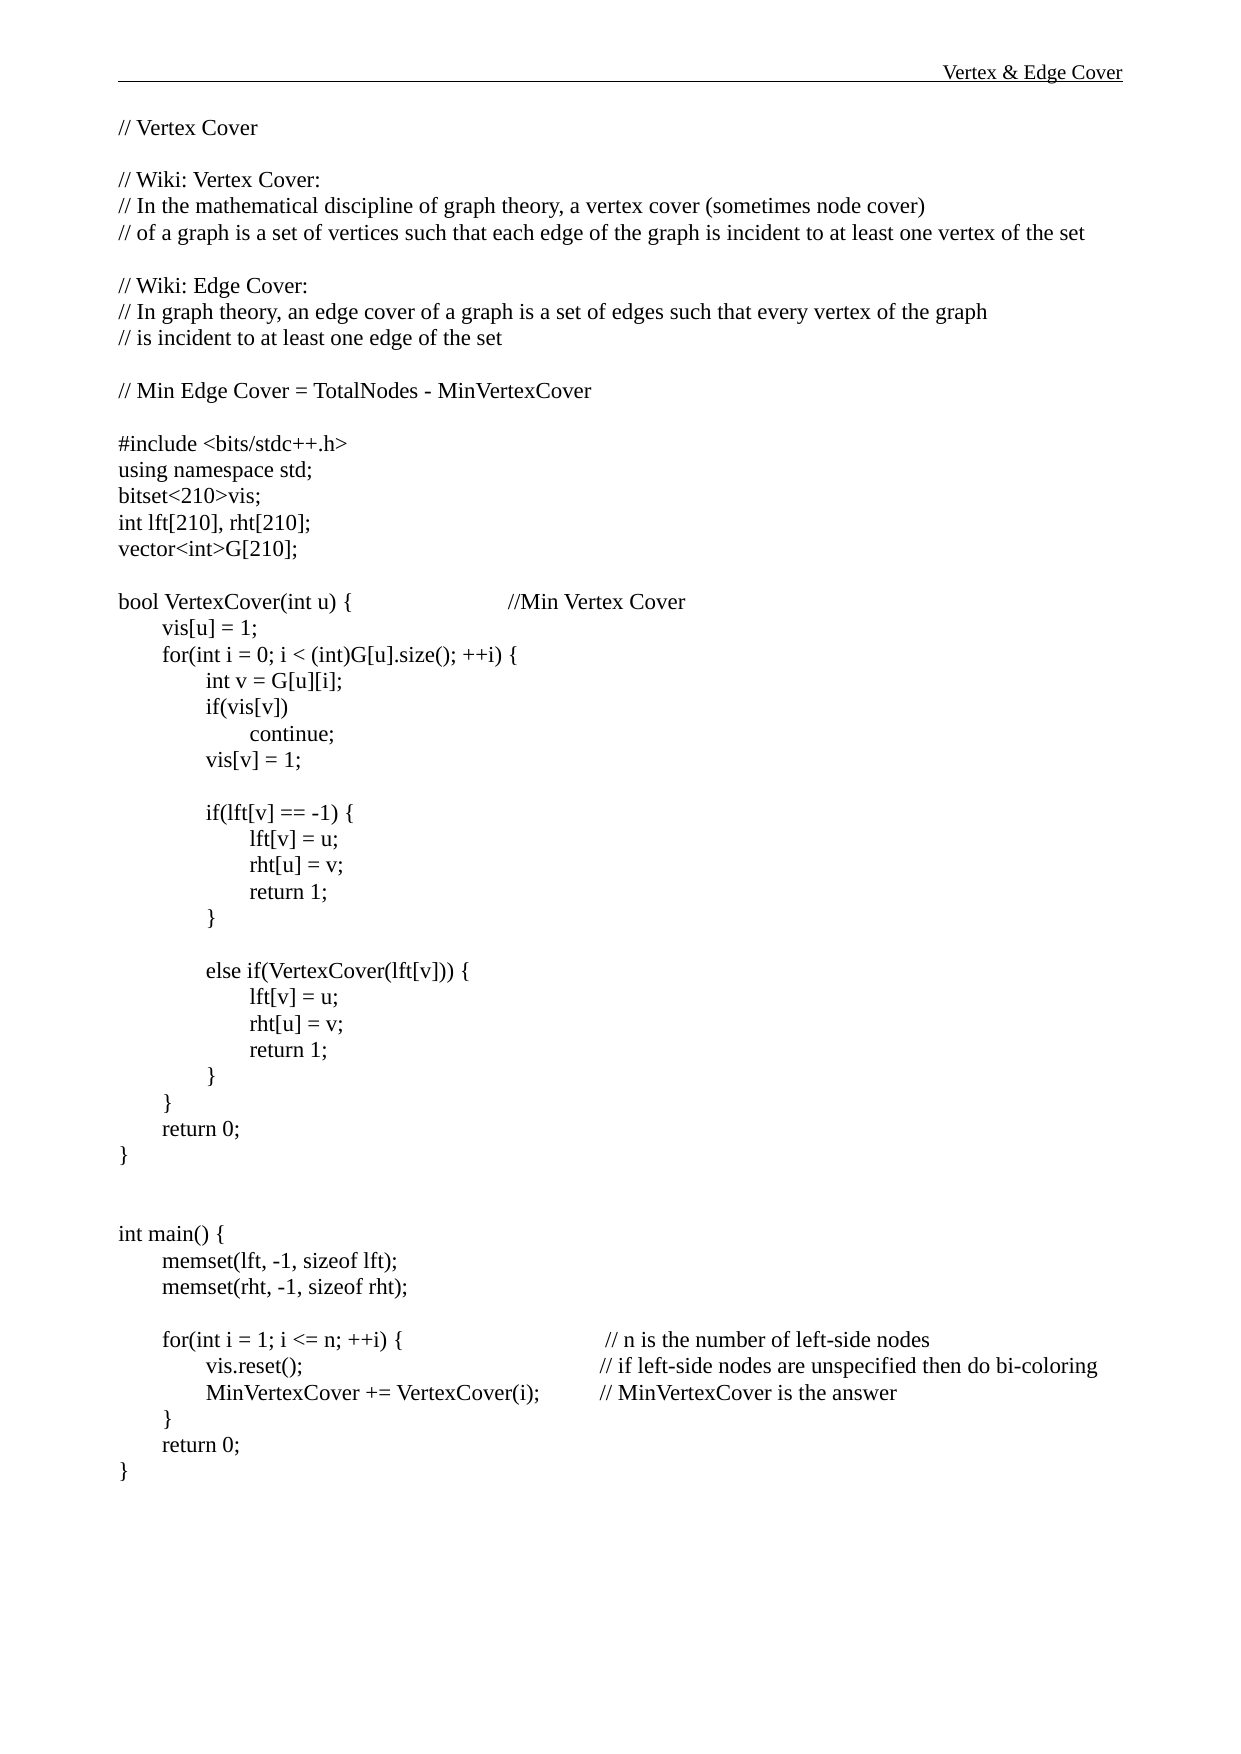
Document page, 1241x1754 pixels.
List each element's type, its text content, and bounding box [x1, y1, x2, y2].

text } [118, 1458, 1122, 1484]
text // Vertex Cover [118, 113, 1122, 140]
text int v = G[u][i]; [118, 667, 1122, 693]
text } [118, 1141, 1122, 1168]
text bitset<210>vis; [118, 482, 1122, 509]
text using namespace std; [118, 456, 1122, 482]
text } [118, 1062, 1122, 1089]
text // In graph theory, an edge cover of a graph is a set of edges such that every vertex of the graph [118, 298, 1122, 324]
text vector<int>G[210]; [118, 535, 1122, 562]
text if(vis[v]) [118, 693, 1122, 720]
text vis[v] = 1; [118, 746, 1122, 772]
text else if(VertexCover(lft[v])) { [118, 957, 1122, 983]
text // is incident to at least one edge of the set [118, 324, 1122, 351]
text return 1; [118, 1036, 1122, 1062]
text // In the mathematical discipline of graph theory, a vertex cover (sometimes node cover) [118, 193, 1122, 219]
text rht[u] = v; [118, 851, 1122, 878]
text return 1; [118, 878, 1122, 904]
text // Wiki: Edge Cover: [118, 272, 1122, 298]
text } [118, 1405, 1122, 1431]
text lft[v] = u; [118, 825, 1122, 851]
text lft[v] = u; [118, 983, 1122, 1009]
text bool VertexCover(int u) { //Min Vertex Cover [118, 588, 1122, 614]
text } [118, 904, 1122, 931]
text #include <bits/stdc++.h> [118, 430, 1122, 456]
text return 0; [118, 1431, 1122, 1458]
text rht[u] = v; [118, 1009, 1122, 1036]
text vis[u] = 1; [118, 614, 1122, 641]
text return 0; [118, 1115, 1122, 1141]
text if(lft[v] == -1) { [118, 799, 1122, 825]
text vis.reset(); // if left-side nodes are unspecified then do bi-coloring [118, 1352, 1122, 1378]
text memset(rht, -1, sizeof rht); [118, 1273, 1122, 1299]
text // Min Edge Cover = TotalNodes - MinVertexCover [118, 377, 1122, 403]
text continue; [118, 720, 1122, 746]
text for(int i = 1; i <= n; ++i) { // n is the number of left-side nodes [118, 1326, 1122, 1352]
text memset(lft, -1, sizeof lft); [118, 1247, 1122, 1273]
text } [118, 1089, 1122, 1115]
text for(int i = 0; i < (int)G[u].size(); ++i) { [118, 641, 1122, 667]
text int lft[210], rht[210]; [118, 509, 1122, 535]
text // of a graph is a set of vertices such that each edge of the graph is incident to at least one vertex of the set [118, 219, 1122, 245]
text int main() { [118, 1220, 1122, 1247]
text MinVertexCover += VertexCover(i); // MinVertexCover is the answer [118, 1378, 1122, 1405]
text // Wiki: Vertex Cover: [118, 166, 1122, 193]
